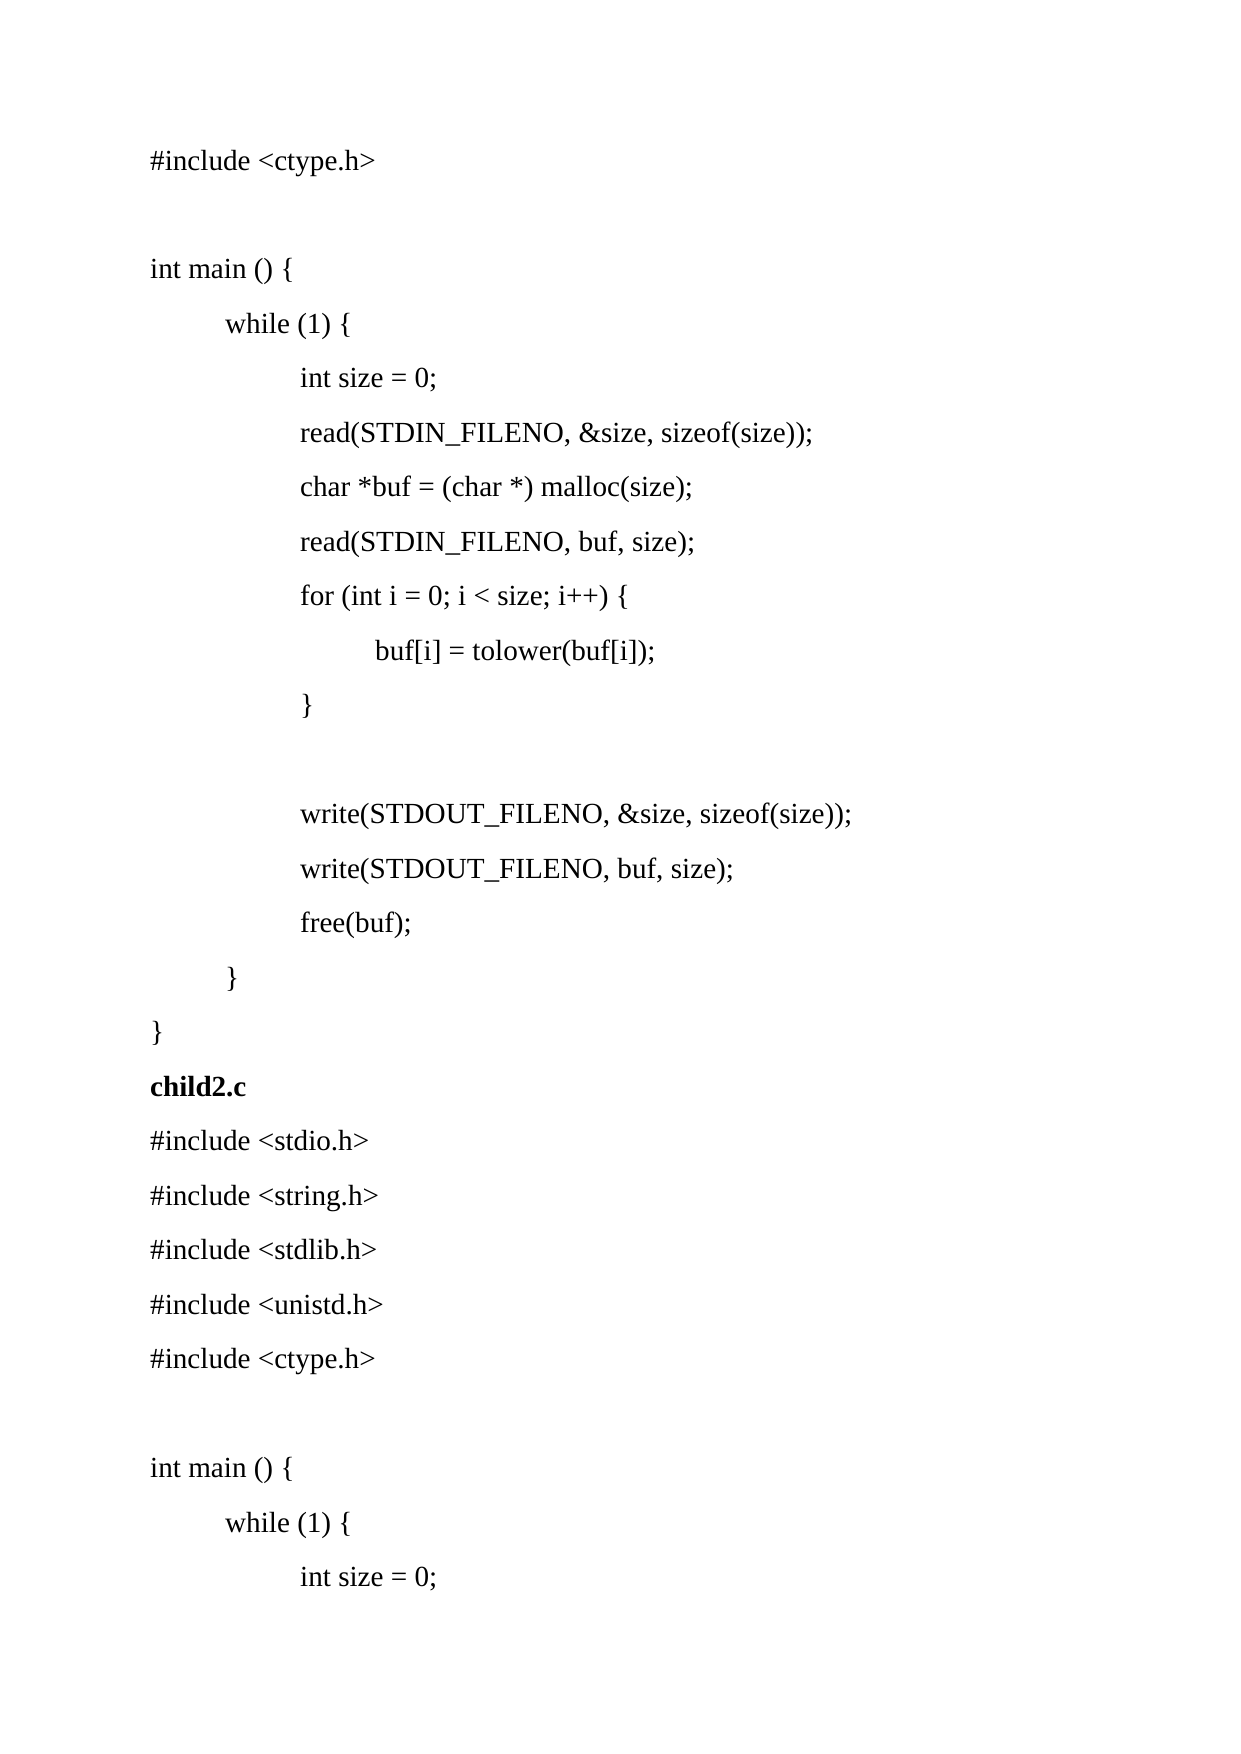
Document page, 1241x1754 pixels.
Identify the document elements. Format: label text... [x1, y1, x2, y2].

text int main () { [150, 259, 260, 284]
text int main () { [150, 1457, 260, 1482]
text } [150, 967, 1090, 992]
text read(STDIN_FILENO, buf, size); [354, 531, 1090, 556]
text } [150, 1022, 1090, 1047]
text buf[i] = tolower(buf[i]); [150, 640, 568, 665]
text write(STDOUT_FILENO, buf, size); [363, 858, 1090, 883]
text read(STDIN_FILENO, &size, sizeof(size)); [354, 422, 737, 447]
text char *buf = (char *) malloc(size); [624, 477, 1090, 502]
text char *buf = (char *) malloc(size); [446, 477, 627, 502]
text child2.c [150, 1076, 1090, 1101]
text for (int i = 0; i < size; i++) { [345, 586, 1090, 611]
text while (1) { [301, 313, 1090, 338]
text int main () { [257, 259, 1090, 284]
text #include <stdio.h> [150, 1131, 1090, 1156]
text write(STDOUT_FILENO, &size, sizeof(size)); [150, 804, 366, 829]
text } [150, 695, 1090, 720]
text int size = 0; [150, 1566, 1090, 1591]
text read(STDIN_FILENO, buf, size); [150, 531, 357, 556]
text buf[i] = tolower(buf[i]); [565, 640, 1090, 665]
text read(STDIN_FILENO, &size, sizeof(size)); [150, 422, 357, 447]
text for (int i = 0; i < size; i++) { [150, 586, 348, 611]
text #include <string.h> [150, 1185, 1090, 1210]
text free(buf); [349, 913, 1090, 938]
text #include <unistd.h> [150, 1294, 1090, 1319]
text free(buf); [150, 913, 352, 938]
text while (1) { [150, 1512, 304, 1537]
text while (1) { [150, 313, 304, 338]
text char *buf = (char *) malloc(size); [150, 477, 449, 502]
text write(STDOUT_FILENO, &size, sizeof(size)); [773, 804, 1090, 829]
text write(STDOUT_FILENO, &size, sizeof(size)); [363, 804, 776, 829]
text read(STDIN_FILENO, &size, sizeof(size)); [734, 422, 1090, 447]
text while (1) { [301, 1512, 1090, 1537]
text #include <ctype.h> [150, 150, 1090, 175]
text write(STDOUT_FILENO, buf, size); [150, 858, 366, 883]
text int size = 0; [150, 368, 1090, 393]
text #include <stdlib.h> [150, 1239, 1090, 1264]
text #include <ctype.h> [150, 1348, 1090, 1373]
text int main () { [257, 1457, 1090, 1482]
